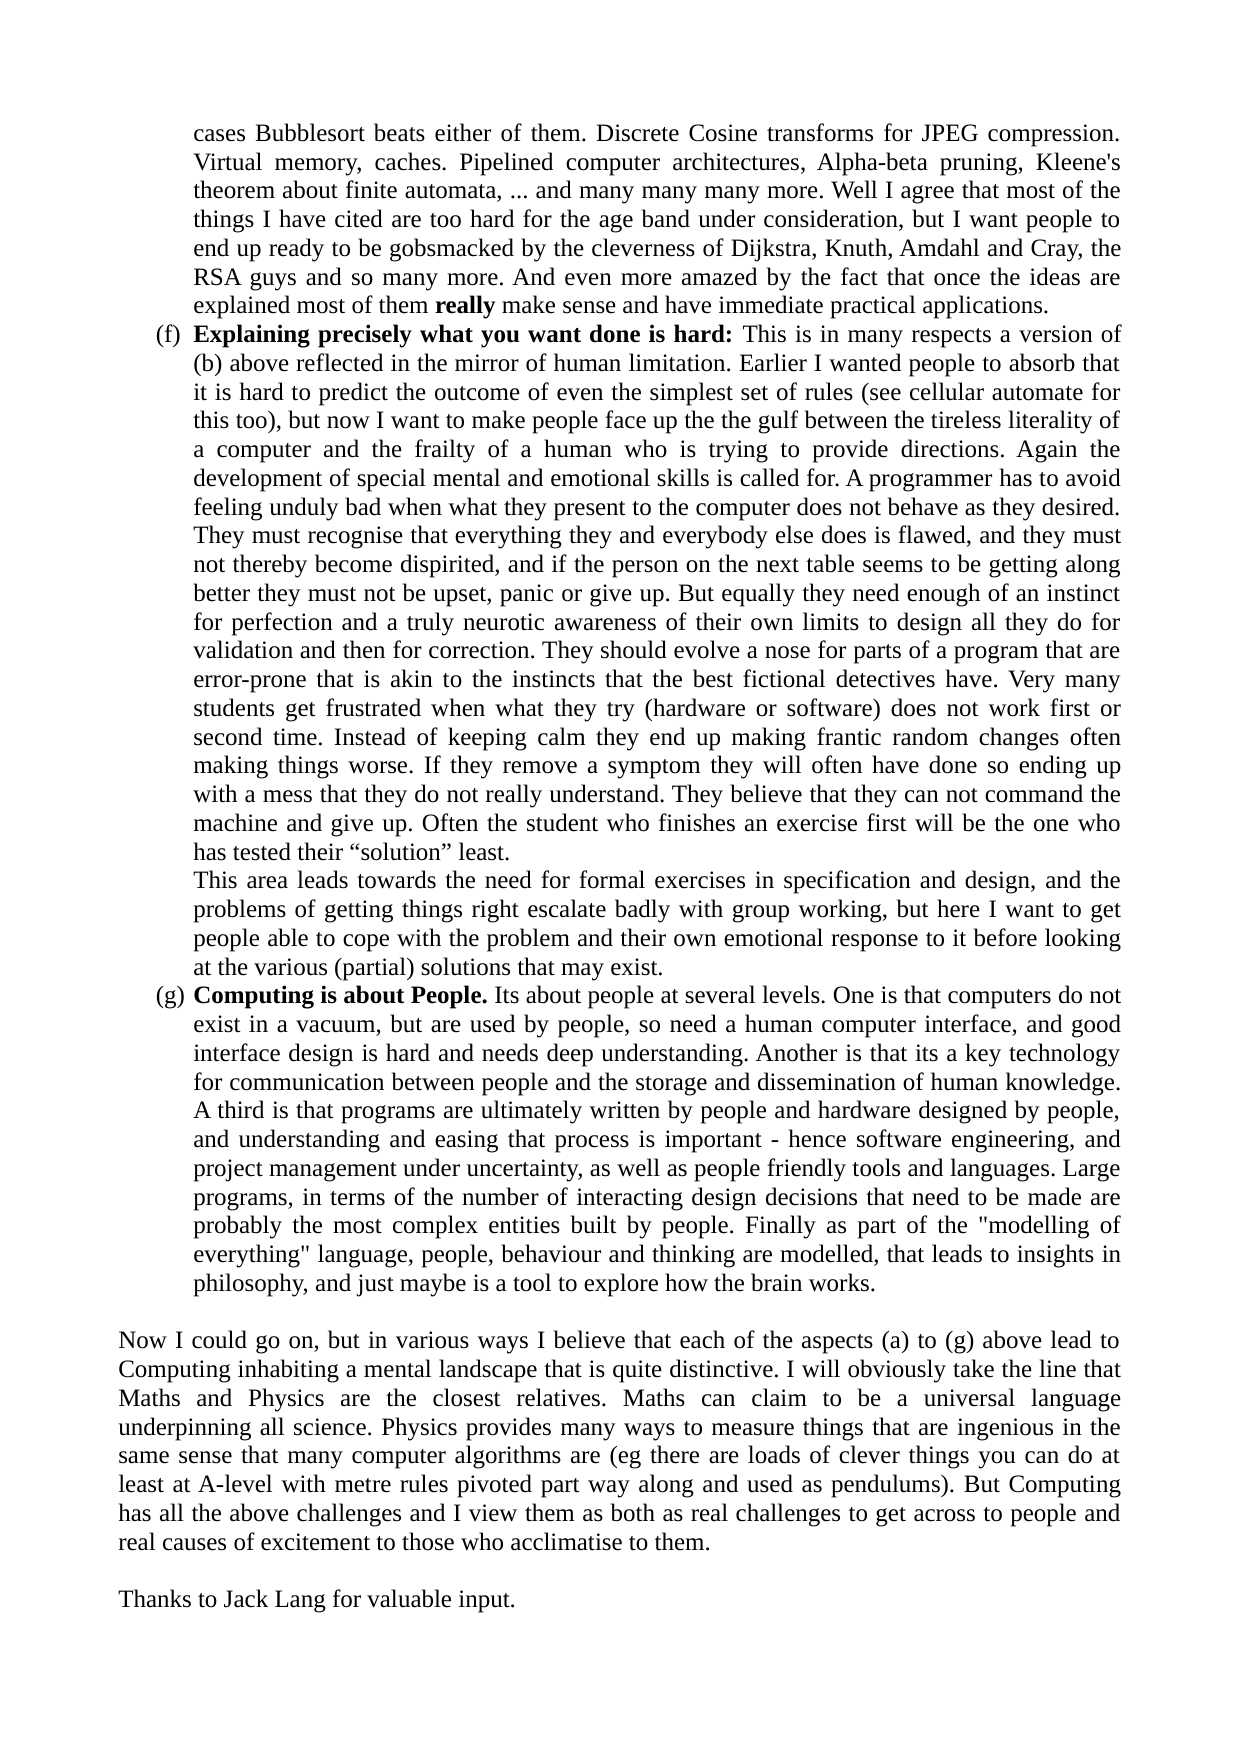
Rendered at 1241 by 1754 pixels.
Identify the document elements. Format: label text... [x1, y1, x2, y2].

list Explaining precisely what you want done is hard: This is in many respects a version of (b) above reflected in the mirror of human limitation. Earlier I wanted people to absorb that it is hard to predict the outcome of even the simplest set of rules (see cellular automate for this too), but now I want to make people face up the the gulf between the tireless literality of a computer and the frailty of a human who is trying to provide directions. Again the development of special mental and emotional skills is called for. A programmer has to avoid feeling unduly bad when what they present to the computer does not behave as they desired. They must recognise that everything they and everybody else does is flawed, and they must not thereby become dispirited, and if the person on the next table seems to be getting along better they must not be upset, panic or give up. But equally they need enough of an instinct for perfection and a truly neurotic awareness of their own limits to design all they do for validation and then for correction. They should evolve a nose for parts of a program that are error-prone that is akin to the instincts that the best fictional detectives have. Very many students get frustrated when what they try (hardware or software) does not work first or second time. Instead of keeping calm they end up making frantic random changes often making things worse. If they remove a symptom they will often have done so ending up with a mess that they do not really understand. They believe that they can not command the machine and give up. Often the student who finishes an exercise first will be the one who has tested their “solution” least. [156, 319, 1122, 866]
text Thanks to Jack Lang for valuable input. [118, 1584, 1122, 1613]
list This area leads towards the need for formal exercises in specification and design, and the problems of getting things right escalate badly with group working, but here I want to get people able to cope with the problem and their own emotional response to it before looking at the various (partial) solutions that may exist. [156, 866, 1122, 981]
list cases Bubblesort beats either of them. Discrete Cosine transforms for JPEG compression. Virtual memory, caches. Pipelined computer architectures, Alpha-beta pruning, Kleene's theorem about finite automata, ... and many many many more. Well I agree that most of the things I have cited are too hard for the age band under consideration, but I want people to end up ready to be gobsmacked by the cleverness of Dijkstra, Knuth, Amdahl and Cray, the RSA guys and so many more. And even more amazed by the fact that once the ideas are explained most of them really make sense and have immediate practical applications. [156, 118, 1122, 319]
list Computing is about People. Its about people at several levels. One is that computers do not exist in a vacuum, but are used by people, so need a human computer interface, and good interface design is hard and needs deep understanding. Another is that its a key technology for communication between people and the storage and dissemination of human knowledge. A third is that programs are ultimately written by people and hardware designed by people, and understanding and easing that process is important - hence software engineering, and project management under uncertainty, as well as people friendly tools and languages. Large programs, in terms of the number of interacting design decisions that need to be made are probably the most complex entities built by people. Finally as part of the "modelling of everything" language, people, behaviour and thinking are modelled, that leads to insights in philosophy, and just maybe is a tool to explore how the brain works. [156, 981, 1122, 1297]
text Now I could go on, but in various ways I believe that each of the aspects (a) to (g) above lead to Computing inhabiting a mental landscape that is quite distinctive. I will obviously take the line that Maths and Physics are the closest relatives. Maths can claim to be a universal language underpinning all science. Physics provides many ways to measure things that are ingenious in the same sense that many computer algorithms are (eg there are loads of clever things you can do at least at A-level with metre rules pivoted part way along and used as pendulums). But Computing has all the above challenges and I view them as both as real challenges to get across to people and real causes of excitement to those who acclimatise to them. [118, 1326, 1122, 1556]
